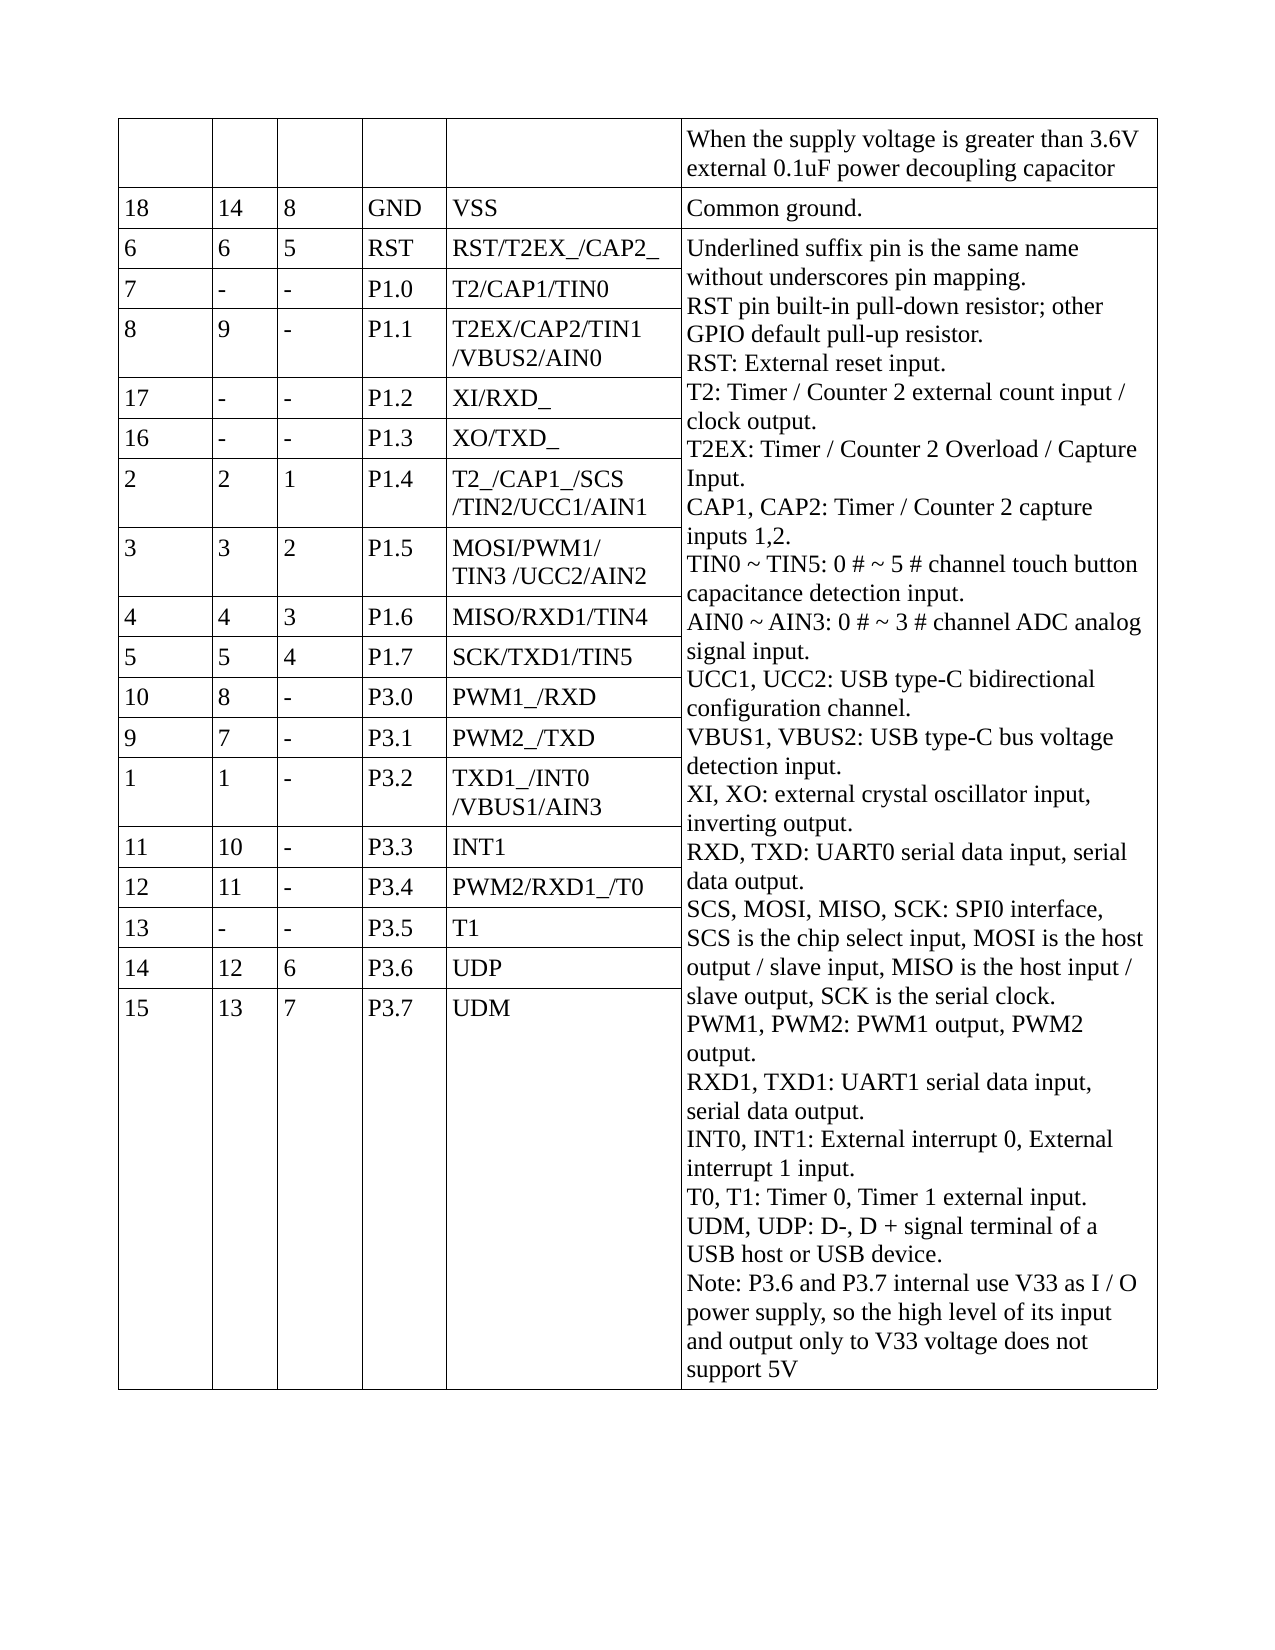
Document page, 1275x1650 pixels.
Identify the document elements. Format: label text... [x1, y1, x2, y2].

table_cell 10 [213, 827, 277, 867]
table_cell 16 [119, 419, 212, 458]
table_cell 11 [213, 868, 277, 907]
table_cell [119, 119, 212, 187]
table_cell T1 [447, 908, 681, 947]
table_cell Underlined suffix pin is the same name without underscores pin mapping. RST pin built-in pull-down resistor; other GPIO default pull-up resistor. RST: External reset input. T2: Timer / Counter 2 external count input / clock output. T2EX: Timer / Counter 2 Overload / Capture Input. CAP1, CAP2: Timer / Counter 2 capture inputs 1,2. TIN0 ~ TIN5: 0 # ~ 5 # channel touch button capacitance detection input. AIN0 ~ AIN3: 0 # ~ 3 # channel ADC analog signal input. UCC1, UCC2: USB type-C bidirectional configuration channel. VBUS1, VBUS2: USB type-C bus voltage detection input. XI, XO: external crystal oscillator input, inverting output. RXD, TXD: UART0 serial data input, serial data output. SCS, MOSI, MISO, SCK: SPI0 interface, SCS is the chip select input, MOSI is the host output / slave input, MISO is the host input / slave output, SCK is the serial clock. PWM1, PWM2: PWM1 output, PWM2 output. RXD1, TXD1: UART1 serial data input, serial data output. INT0, INT1: External interrupt 0, External interrupt 1 input. T0, T1: Timer 0, Timer 1 external input. UDM, UDP: D-, D + signal terminal of a USB host or USB device. Note: P3.6 and P3.7 internal use V33 as I / O power supply, so the high level of its input and output only to V33 voltage does not support 5V [682, 229, 1157, 1389]
table_cell XO/TXD_ [447, 419, 681, 458]
table_cell 15 [119, 989, 212, 1389]
table_cell 4 [278, 637, 362, 677]
table_cell - [278, 758, 362, 826]
table_cell P1.4 [363, 459, 446, 527]
table_cell 1 [213, 758, 277, 826]
table_cell - [213, 378, 277, 417]
table_cell P1.5 [363, 528, 446, 596]
table_cell 14 [213, 188, 277, 227]
table_cell P3.2 [363, 758, 446, 826]
table_cell P3.4 [363, 868, 446, 907]
table_cell When the supply voltage is greater than 3.6V external 0.1uF power decoupling capacitor [682, 119, 1157, 187]
table_cell TXD1_/INT0 /VBUS1/AIN3 [447, 758, 681, 826]
table_cell 3 [213, 528, 277, 596]
table_cell - [213, 908, 277, 947]
table_cell 8 [213, 678, 277, 717]
table_cell 7 [278, 989, 362, 1389]
table_cell - [278, 378, 362, 417]
table_cell 1 [119, 758, 212, 826]
table_cell 9 [213, 309, 277, 377]
table_cell P3.6 [363, 948, 446, 987]
table_cell - [278, 827, 362, 867]
table_cell [363, 119, 446, 187]
table_cell 8 [119, 309, 212, 377]
table_cell P1.3 [363, 419, 446, 458]
table_cell 7 [119, 269, 212, 308]
table_cell 2 [278, 528, 362, 596]
table_cell UDP [447, 948, 681, 987]
table_cell 10 [119, 678, 212, 717]
table_cell 17 [119, 378, 212, 417]
table_cell 4 [213, 597, 277, 636]
table_cell T2/CAP1/TIN0 [447, 269, 681, 308]
table_cell 11 [119, 827, 212, 867]
table_cell 12 [119, 868, 212, 907]
table_cell P1.1 [363, 309, 446, 377]
table_cell RST/T2EX_/CAP2_ [447, 229, 681, 268]
table_cell 6 [119, 229, 212, 268]
table_cell VSS [447, 188, 681, 227]
table_cell 6 [278, 948, 362, 987]
table_cell - [278, 908, 362, 947]
table_cell GND [363, 188, 446, 227]
table_cell P3.1 [363, 718, 446, 757]
table_cell XI/RXD_ [447, 378, 681, 417]
table_cell P3.0 [363, 678, 446, 717]
table_cell MOSI/PWM1/TIN3 /UCC2/AIN2 [447, 528, 681, 596]
table_cell 5 [278, 229, 362, 268]
table_cell 13 [213, 989, 277, 1389]
table_cell Common ground. [682, 188, 1157, 227]
table_cell - [278, 678, 362, 717]
table_cell - [278, 419, 362, 458]
table_cell P3.3 [363, 827, 446, 867]
table_cell 5 [119, 637, 212, 677]
table_cell 5 [213, 637, 277, 677]
table_cell 1 [278, 459, 362, 527]
table_cell PWM1_/RXD [447, 678, 681, 717]
table_cell P1.2 [363, 378, 446, 417]
table_cell 18 [119, 188, 212, 227]
table_cell INT1 [447, 827, 681, 867]
table_cell - [278, 269, 362, 308]
table_cell 14 [119, 948, 212, 987]
table_cell - [213, 419, 277, 458]
table_cell MISO/RXD1/TIN4 [447, 597, 681, 636]
table_cell T2_/CAP1_/SCS /TIN2/UCC1/AIN1 [447, 459, 681, 527]
table_cell P1.0 [363, 269, 446, 308]
table_cell - [278, 718, 362, 757]
table_cell 7 [213, 718, 277, 757]
table_cell [447, 119, 681, 187]
table_cell P1.6 [363, 597, 446, 636]
table_cell 12 [213, 948, 277, 987]
table_cell 3 [278, 597, 362, 636]
table_cell PWM2_/TXD [447, 718, 681, 757]
table_cell 2 [119, 459, 212, 527]
table_cell P3.7 [363, 989, 446, 1389]
table_cell - [213, 269, 277, 308]
table_cell [278, 119, 362, 187]
table_cell UDM [447, 989, 681, 1389]
table_cell 3 [119, 528, 212, 596]
table_cell P3.5 [363, 908, 446, 947]
table_cell - [278, 309, 362, 377]
table_cell SCK/TXD1/TIN5 [447, 637, 681, 677]
table_cell P1.7 [363, 637, 446, 677]
table_cell - [278, 868, 362, 907]
table_cell [213, 119, 277, 187]
table_cell 13 [119, 908, 212, 947]
table_cell 9 [119, 718, 212, 757]
table_cell PWM2/RXD1_/T0 [447, 868, 681, 907]
table_cell 8 [278, 188, 362, 227]
table_cell 6 [213, 229, 277, 268]
table_cell 2 [213, 459, 277, 527]
table_cell T2EX/CAP2/TIN1 /VBUS2/AIN0 [447, 309, 681, 377]
table_cell RST [363, 229, 446, 268]
table_cell 4 [119, 597, 212, 636]
